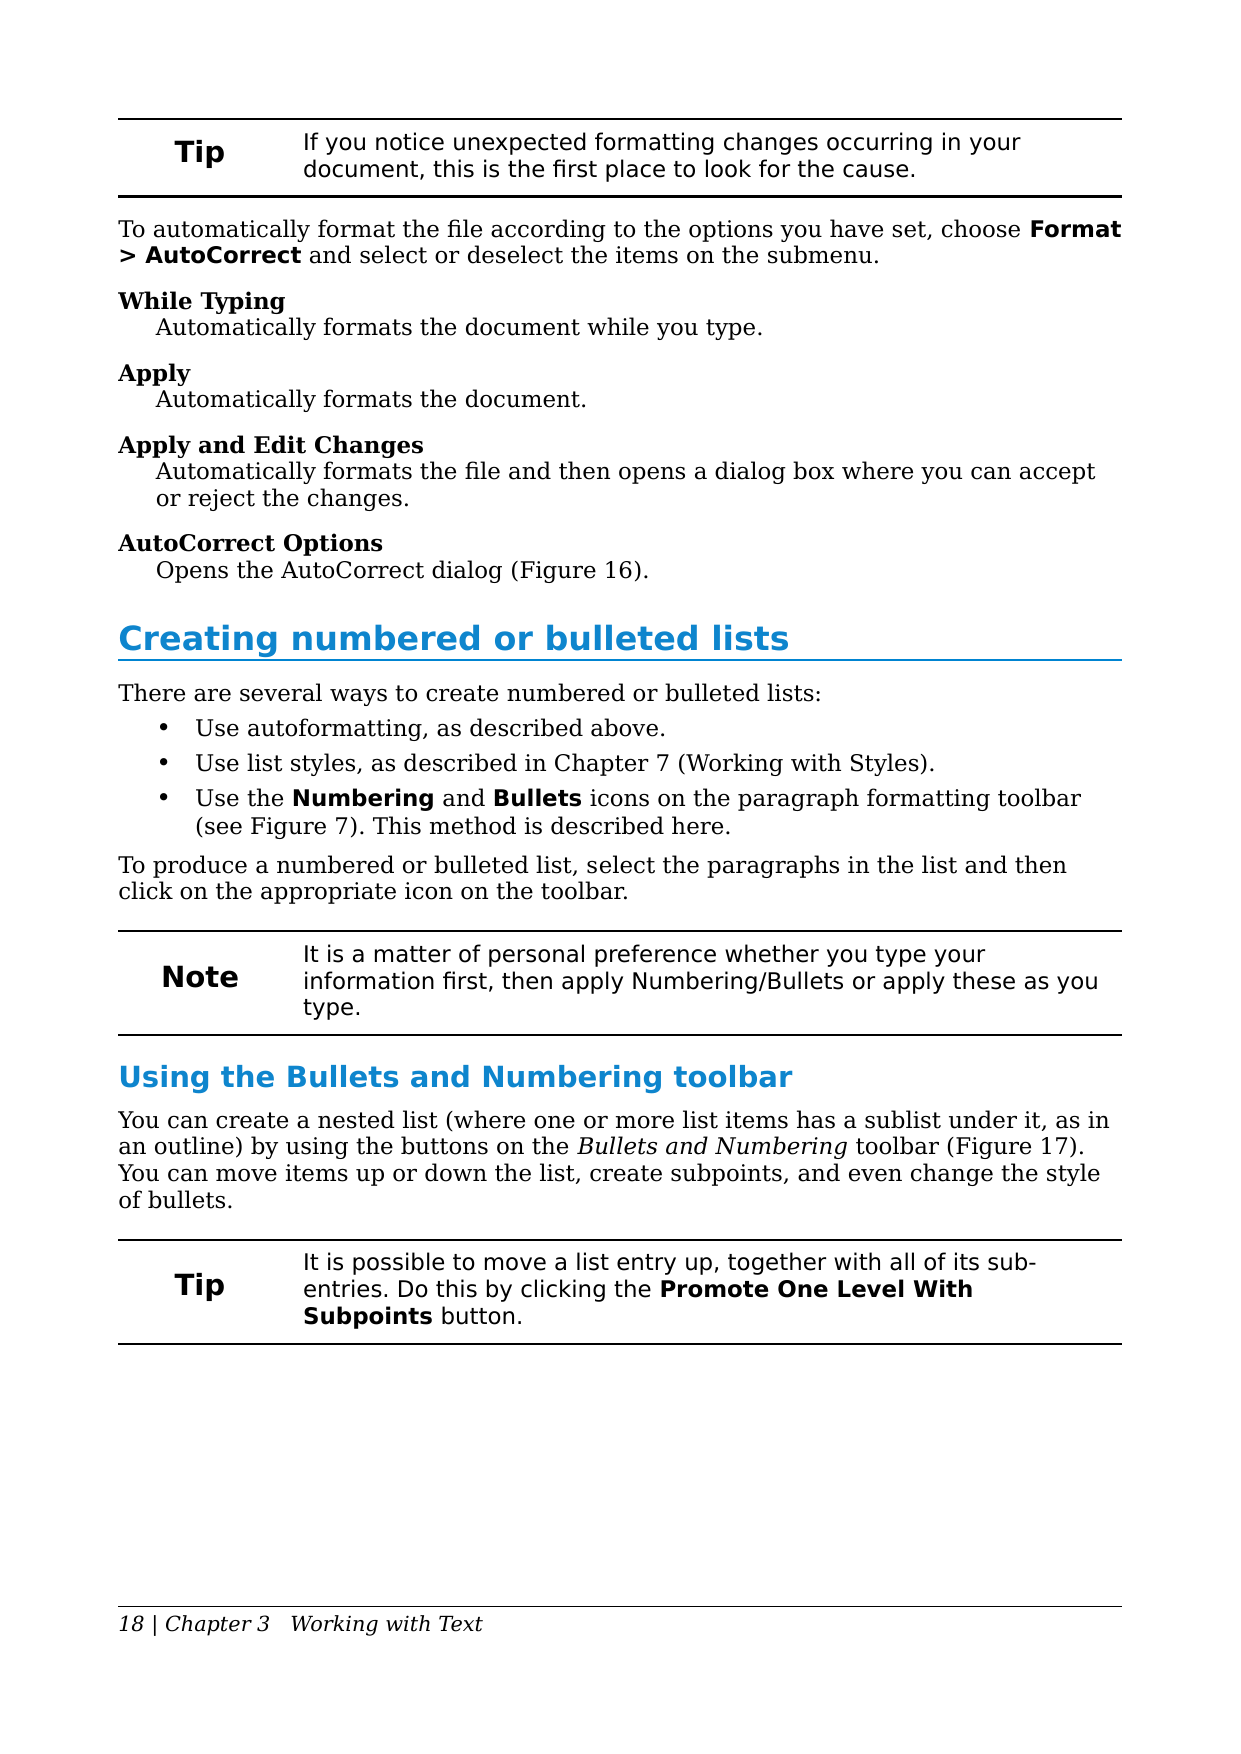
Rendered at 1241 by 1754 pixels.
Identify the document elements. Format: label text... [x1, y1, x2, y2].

text AutoCorrect Options [118, 530, 1122, 557]
text Automatically formats the document. [156, 386, 1122, 413]
text You can create a nested list (where one or more list items has a sublist under it, as in an outline) by using the buttons on the Bullets and Numbering toolbar (Figure 17). You can move items up or down the list, create subpoints, and even change the style of bullets. [118, 1107, 1122, 1213]
list Use the Numbering and Bullets icons on the paragraph formatting toolbar (see Figure 7). This method is described here. [156, 784, 1122, 839]
table_header It is possible to move a list entry up, together with all of its sub-entries. Do this by clicking the Promote One Level With Subpoints button. [281, 1241, 1122, 1342]
table_header Note [118, 932, 281, 1034]
list There are several ways to create numbered or bulleted lists: [118, 680, 1122, 706]
text To produce a numbered or bulleted list, select the paragraphs in the list and then click on the appropriate icon on the toolbar. [118, 852, 1122, 905]
text Automatically formats the file and then opens a dialog box where you can accept or reject the changes. [156, 458, 1122, 512]
list Use autoformatting, as described above. [156, 713, 1122, 742]
text Apply [118, 359, 1122, 386]
table_header Tip [118, 1241, 281, 1342]
text Apply and Edit Changes [118, 432, 1122, 458]
subtitle Creating numbered or bulleted lists [118, 620, 1122, 659]
table_header Tip [118, 120, 281, 195]
table_header It is a matter of personal preference whether you type your information first, then apply Numbering/Bullets or apply these as you type. [281, 932, 1122, 1034]
text Automatically formats the document while you type. [156, 314, 1122, 341]
text While Typing [118, 288, 1122, 314]
subtitle Using the Bullets and Numbering toolbar [118, 1061, 1122, 1094]
table_header If you notice unexpected formatting changes occurring in your document, this is the first place to look for the cause. [281, 120, 1122, 195]
text To automatically format the file according to the options you have set, choose Format > AutoCorrect and select or deselect the items on the submenu. [118, 216, 1122, 269]
text Opens the AutoCorrect dialog (Figure 16). [156, 557, 1122, 584]
list Use list styles, as described in Chapter 7 (Working with Styles). [156, 748, 1122, 777]
